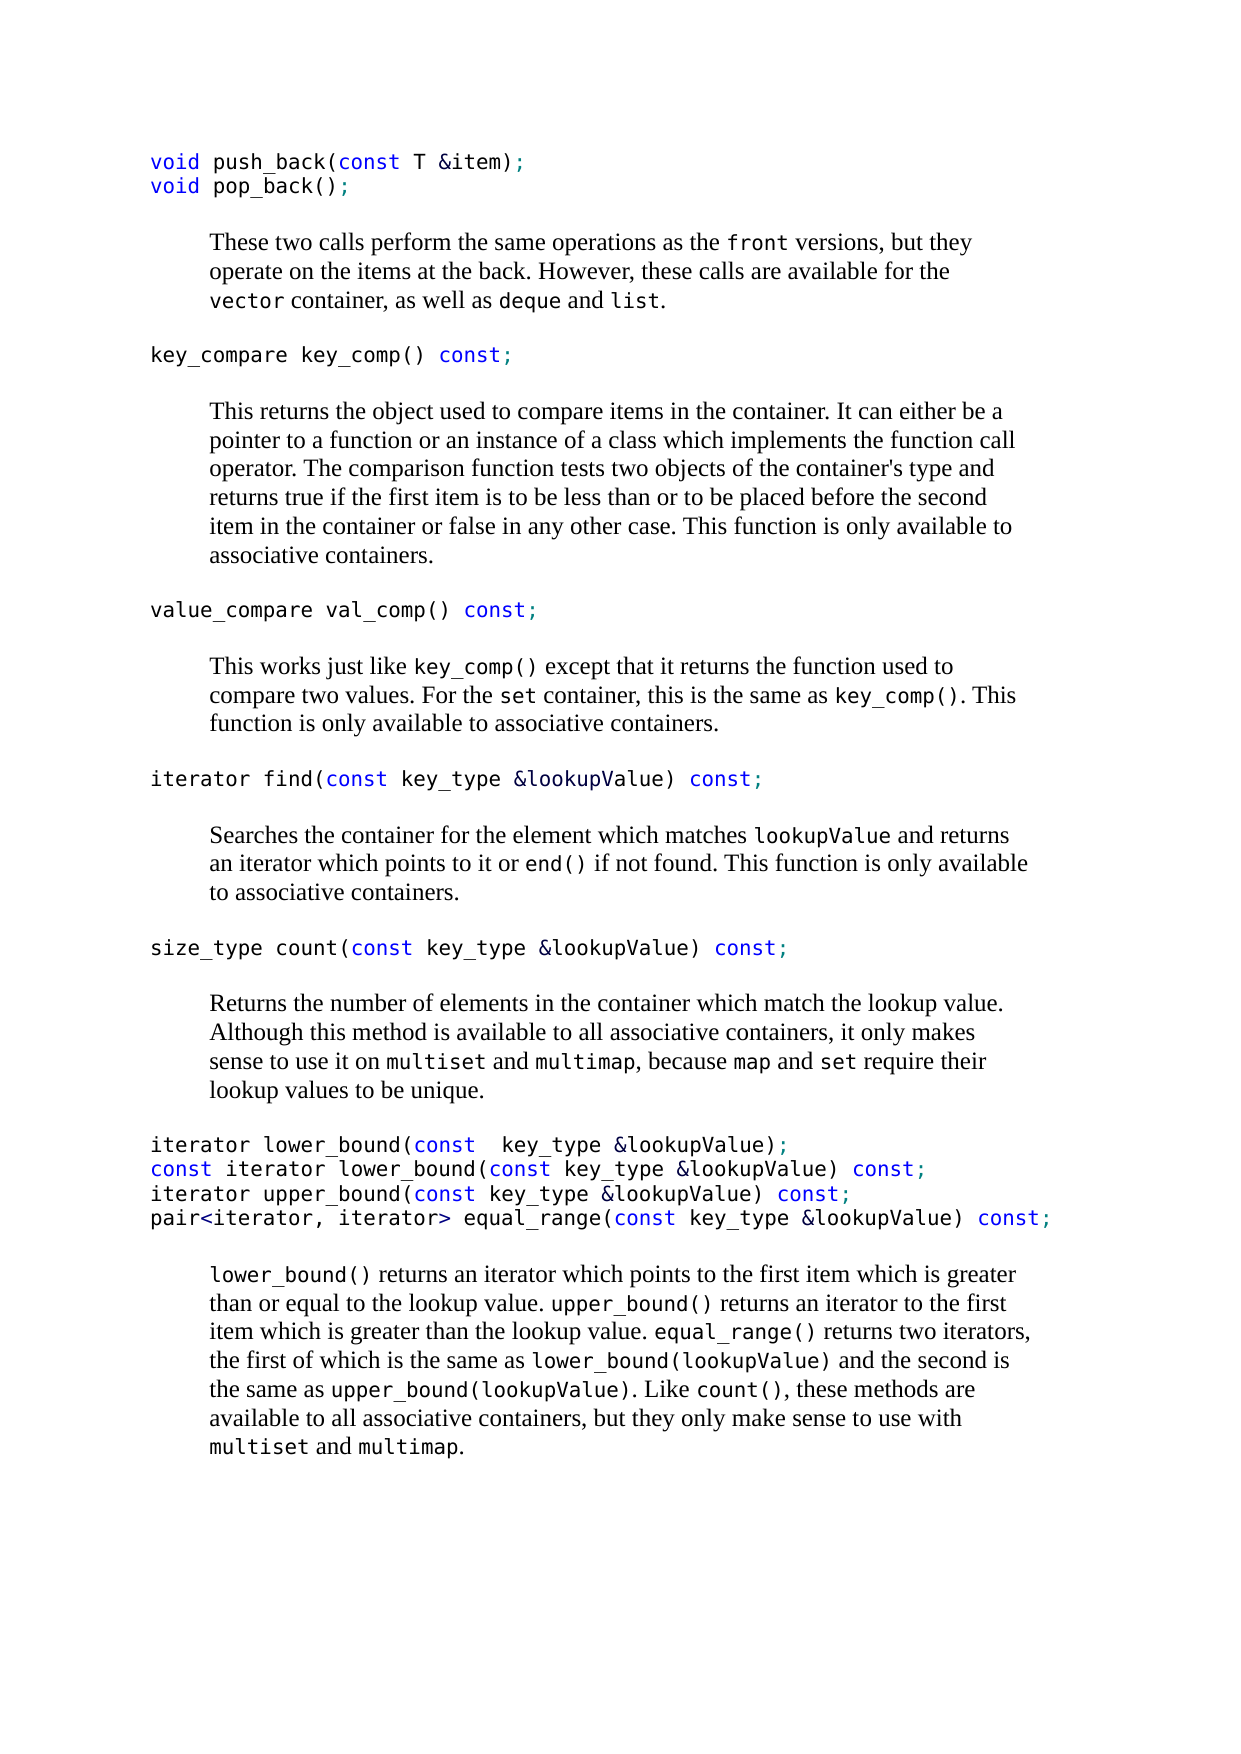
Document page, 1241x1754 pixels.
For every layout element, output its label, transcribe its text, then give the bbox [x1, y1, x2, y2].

text This works just like key_comp() except that it returns the function used to compare two values. For the set container, this is the same as key_comp(). This function is only available to associative containers. [209, 651, 1031, 737]
text This returns the object used to compare items in the container. It can either be a pointer to a function or an instance of a class which implements the function call operator. The comparison function tests two objects of the container's type and returns true if the first item is to be less than or to be placed before the second item in the container or false in any other case. This function is only available to associative containers. [209, 396, 1031, 568]
text iterator lower_bound(const key_type &lookupValue); [150, 1133, 1090, 1157]
text pair<iterator, iterator> equal_range(const key_type &lookupValue) const; [150, 1206, 1090, 1230]
text size_type count(const key_type &lookupValue) const; [150, 936, 1090, 960]
text Returns the number of elements in the container which match the lookup value. Although this method is available to all associative containers, it only makes sense to use it on multiset and multimap, because map and set require their lookup values to be unique. [209, 988, 1031, 1103]
text Searches the container for the element which matches lookupValue and returns an iterator which points to it or end() if not found. This function is only available to associative containers. [209, 820, 1031, 906]
text key_compare key_comp() const; [150, 343, 1090, 367]
text lower_bound() returns an iterator which points to the first item which is greater than or equal to the lookup value. upper_bound() returns an iterator to the first item which is greater than the lookup value. equal_range() returns two iterators, the first of which is the same as lower_bound(lookupValue) and the second is the same as upper_bound(lookupValue). Like count(), these methods are available to all associative containers, but they only make sense to use with multiset and multimap. [209, 1259, 1031, 1460]
text const iterator lower_bound(const key_type &lookupValue) const; [150, 1157, 1090, 1182]
text value_compare val_comp() const; [150, 598, 1090, 622]
text iterator upper_bound(const key_type &lookupValue) const; [150, 1182, 1090, 1206]
text void push_back(const T &item); [150, 150, 1090, 174]
text iterator find(const key_type &lookupValue) const; [150, 767, 1090, 791]
text void pop_back(); [150, 174, 1090, 198]
text These two calls perform the same operations as the front versions, but they operate on the items at the back. However, these calls are available for the vector container, as well as deque and list. [209, 227, 1031, 313]
